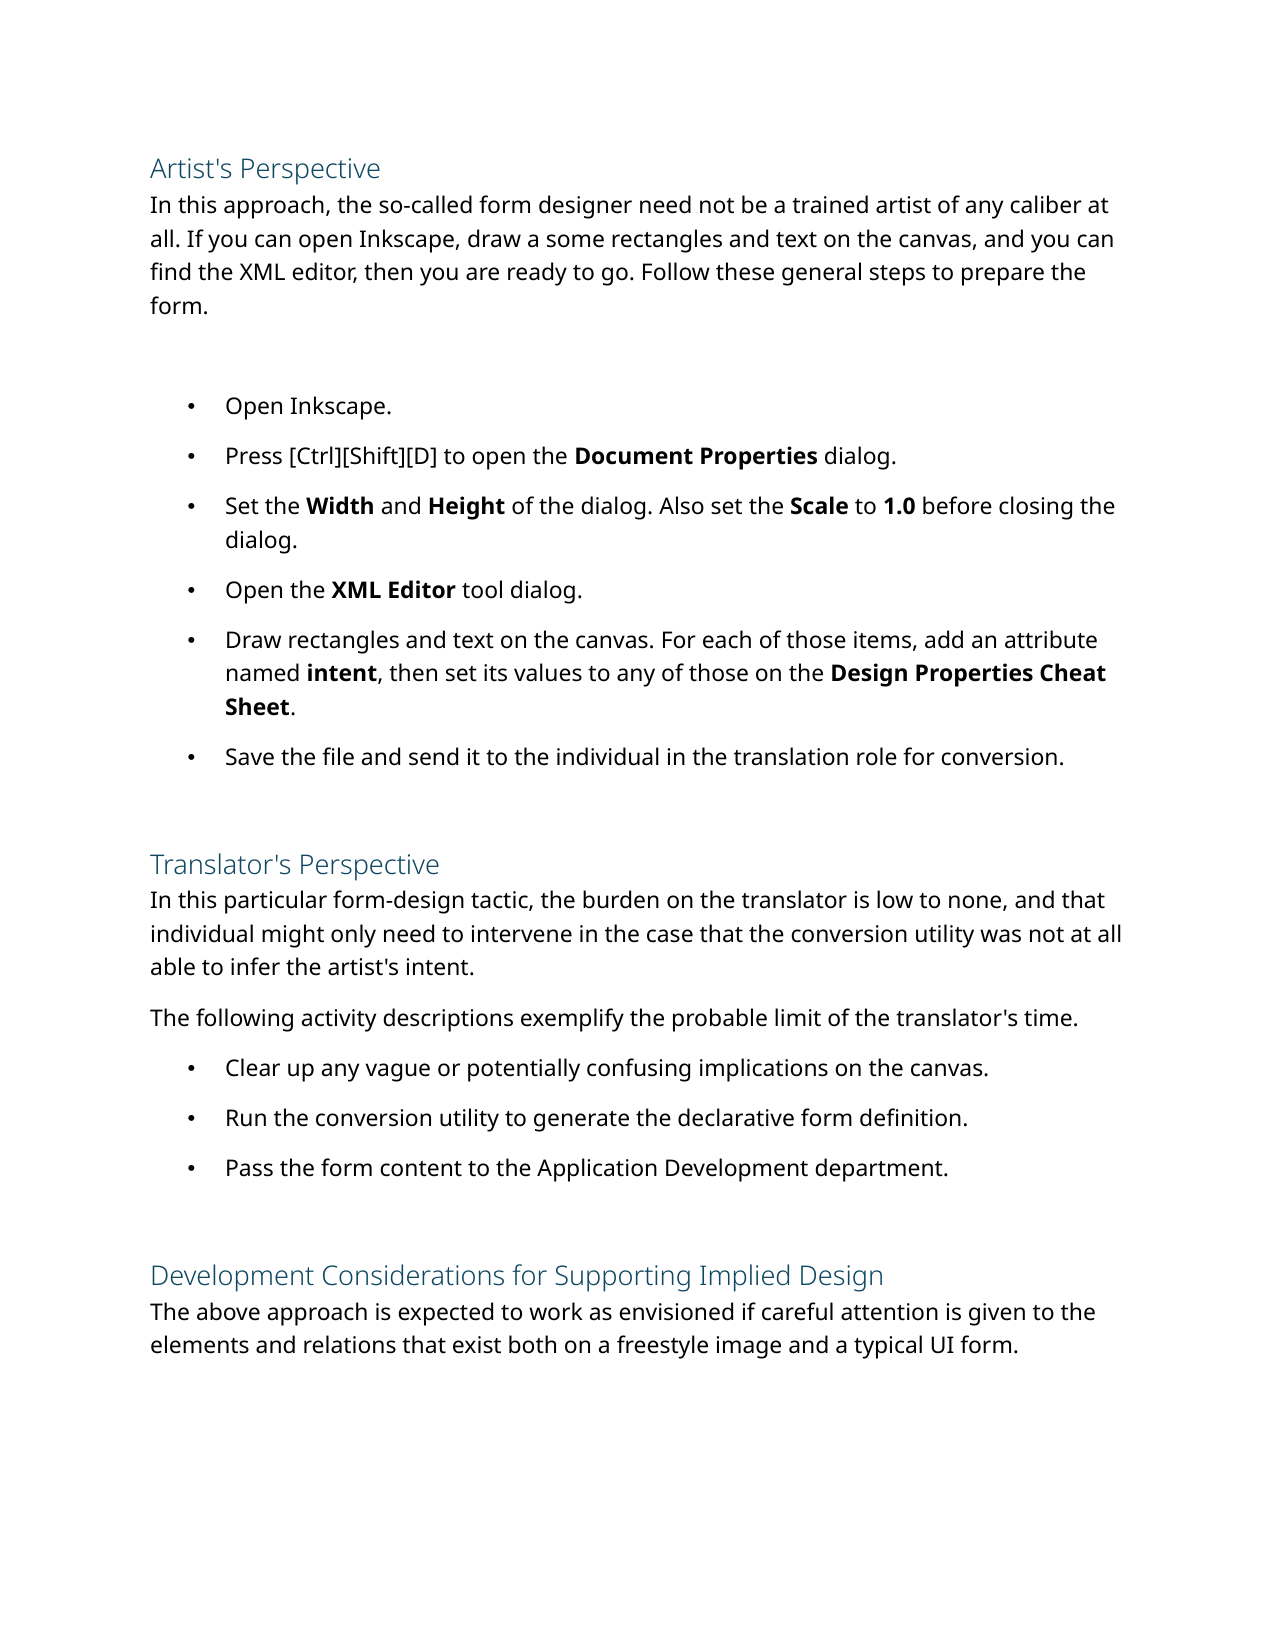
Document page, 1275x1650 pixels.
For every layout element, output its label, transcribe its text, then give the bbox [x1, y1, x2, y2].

list Set the Width and Height of the dialog. Also set the Scale to 1.0 before closing the dialog. [187, 490, 1125, 555]
list Open Inkscape. [187, 390, 1125, 421]
text In this approach, the so-called form designer need not be a trained artist of any caliber at all. If you can open Inkscape, draw a some rectangles and text on the canvas, and you can find the XML editor, then you are ready to go. Follow these general steps to prepare the form. [150, 189, 1125, 321]
list Save the file and send it to the individual in the translation role for conversion. [187, 741, 1125, 772]
list Open the XML Editor tool dialog. [187, 574, 1125, 605]
list Press [Ctrl][Shift][D] to open the Document Properties dialog. [187, 440, 1125, 471]
list Draw rectangles and text on the canvas. For each of those items, add an attribute named intent, then set its values to any of those on the Design Properties Cheat Sheet. [187, 624, 1125, 722]
text In this particular form-design tactic, the burden on the translator is low to none, and that individual might only need to intervene in the case that the conversion utility was not at all able to infer the artist's intent. [150, 884, 1125, 983]
list Clear up any vague or potentially confusing implications on the canvas. [187, 1052, 1125, 1083]
text The following activity descriptions exemplify the probable limit of the translator's time. [150, 1001, 1125, 1033]
subtitle Development Considerations for Supporting Implied Design [150, 1256, 1125, 1293]
text The above approach is expected to work as envisioned if careful attention is given to the elements and relations that exist both on a freestyle image and a typical UI form. [150, 1296, 1125, 1360]
subtitle Translator's Perspective [150, 845, 1125, 882]
subtitle Artist's Perspective [150, 150, 1125, 187]
list Run the conversion utility to generate the declarative form definition. [187, 1102, 1125, 1133]
list Pass the form content to the Application Development department. [187, 1152, 1125, 1183]
